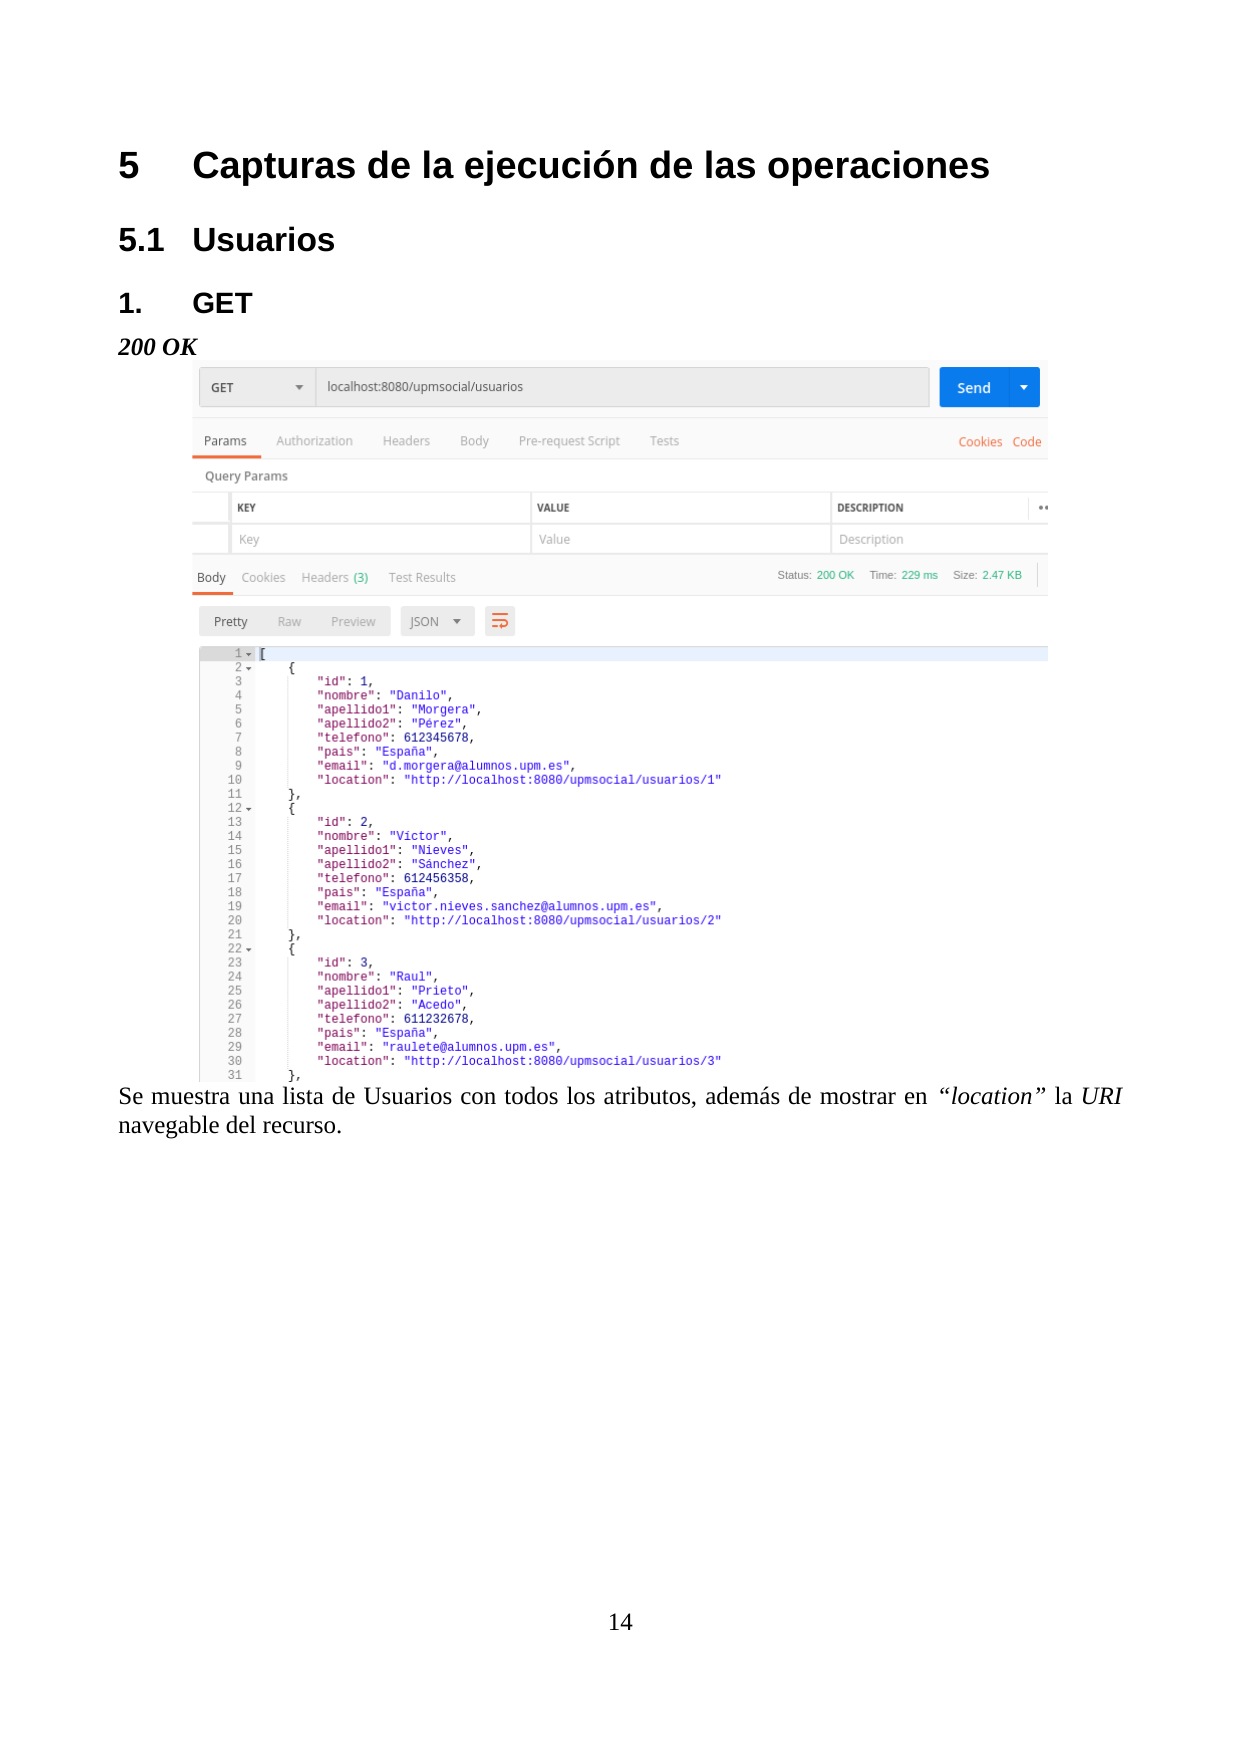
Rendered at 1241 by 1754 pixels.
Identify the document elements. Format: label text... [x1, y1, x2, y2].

text 200 OK [118, 332, 1122, 361]
text Se muestra una lista de Usuarios con todos los atributos, además de mostrar en “location” la URI navegable del recurso. [118, 361, 1122, 1139]
subtitle Usuarios [118, 220, 1122, 259]
subtitle Capturas de la ejecución de las operaciones [118, 143, 1122, 187]
subtitle GET [118, 286, 1122, 319]
picture [192, 360, 1048, 1082]
